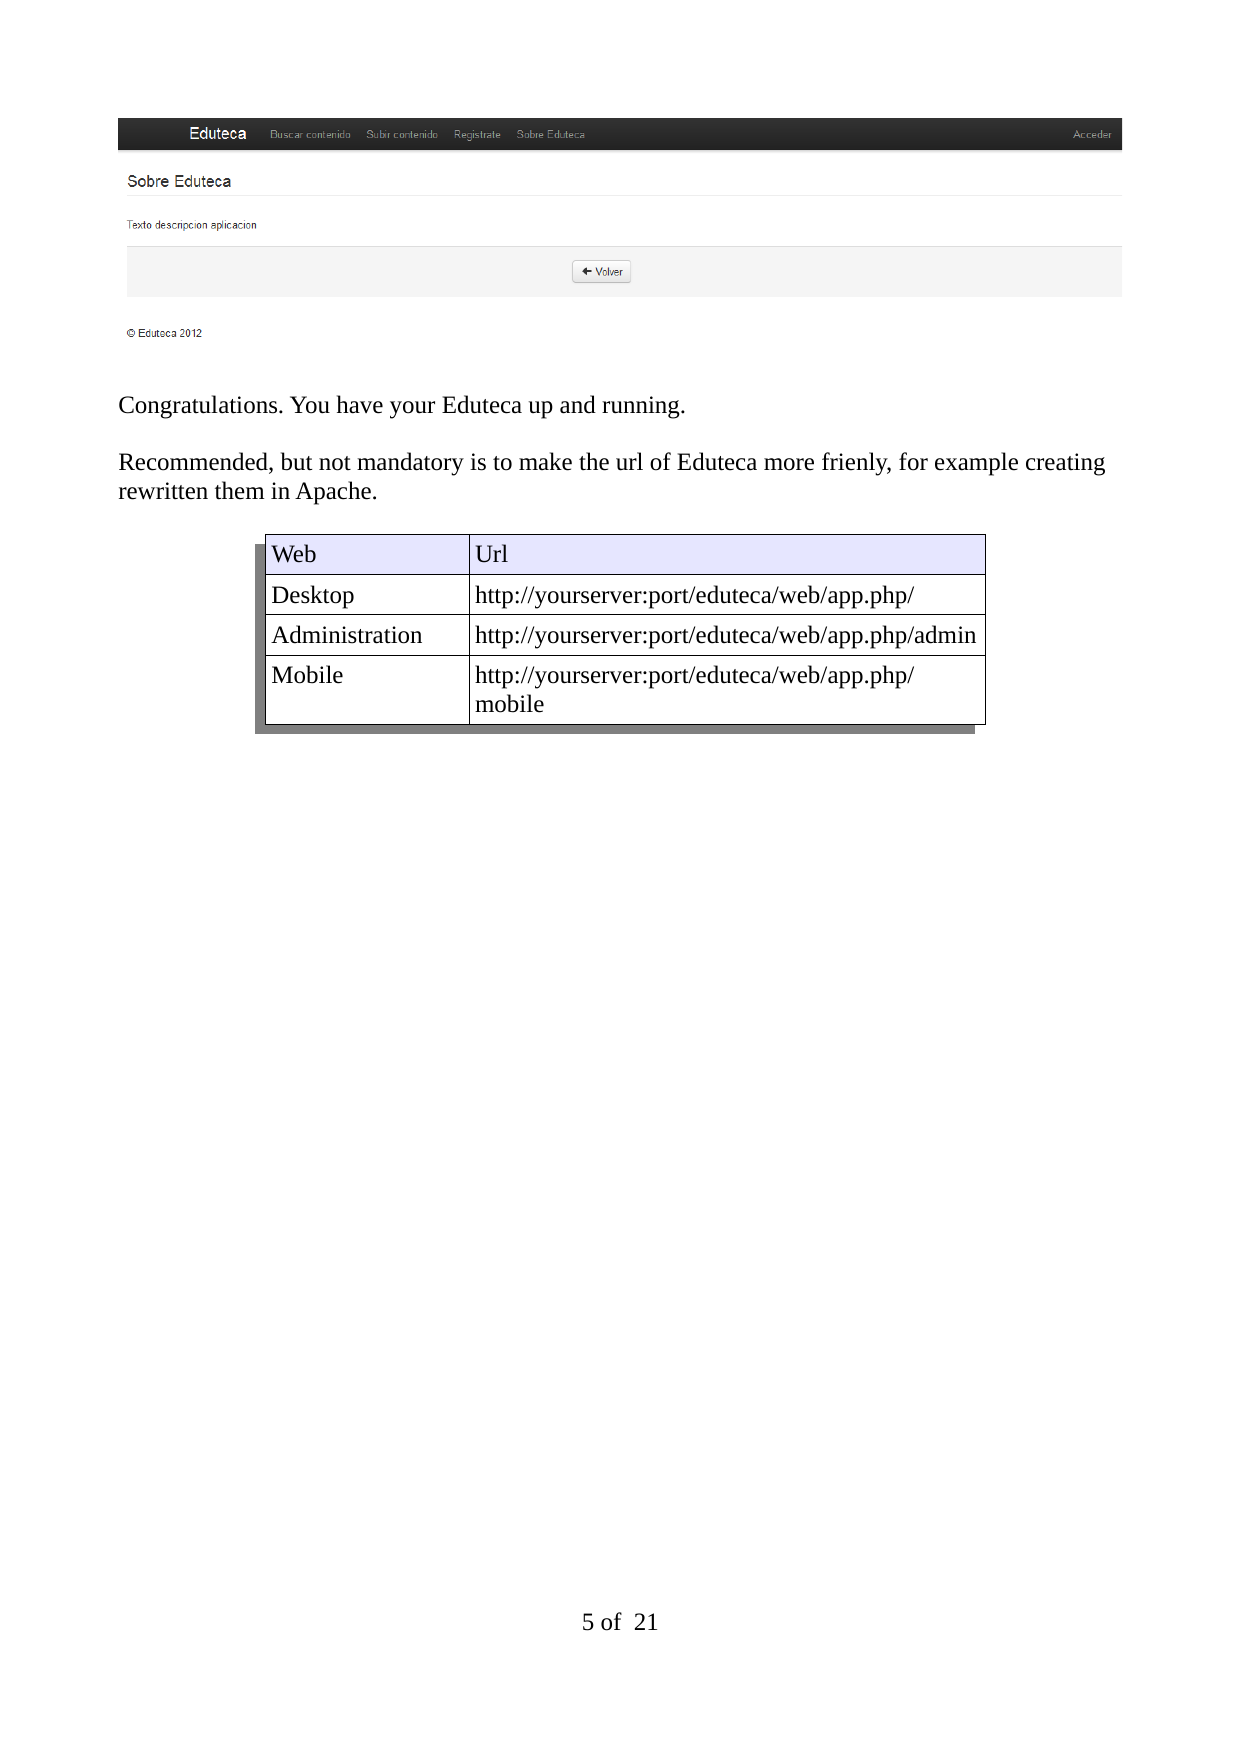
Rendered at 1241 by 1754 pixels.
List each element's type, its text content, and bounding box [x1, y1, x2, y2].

table_cell http://yourserver:port/eduteca/web/app.php/ [470, 575, 985, 614]
table_header Url [470, 535, 985, 574]
table_header Web [266, 535, 469, 574]
table_cell http://yourserver:port/eduteca/web/app.php/mobile [470, 656, 985, 724]
table_cell Administration [266, 615, 469, 654]
table_cell http://yourserver:port/eduteca/web/app.php/admin [470, 615, 985, 654]
table_cell Desktop [266, 575, 469, 614]
text Congratulations. You have your Eduteca up and running. [118, 390, 1122, 419]
table_cell Mobile [266, 656, 469, 724]
text Recommended, but not mandatory is to make the url of Eduteca more frienly, for example creating rewritten them in Apache. [118, 447, 1122, 505]
picture [118, 118, 1123, 362]
